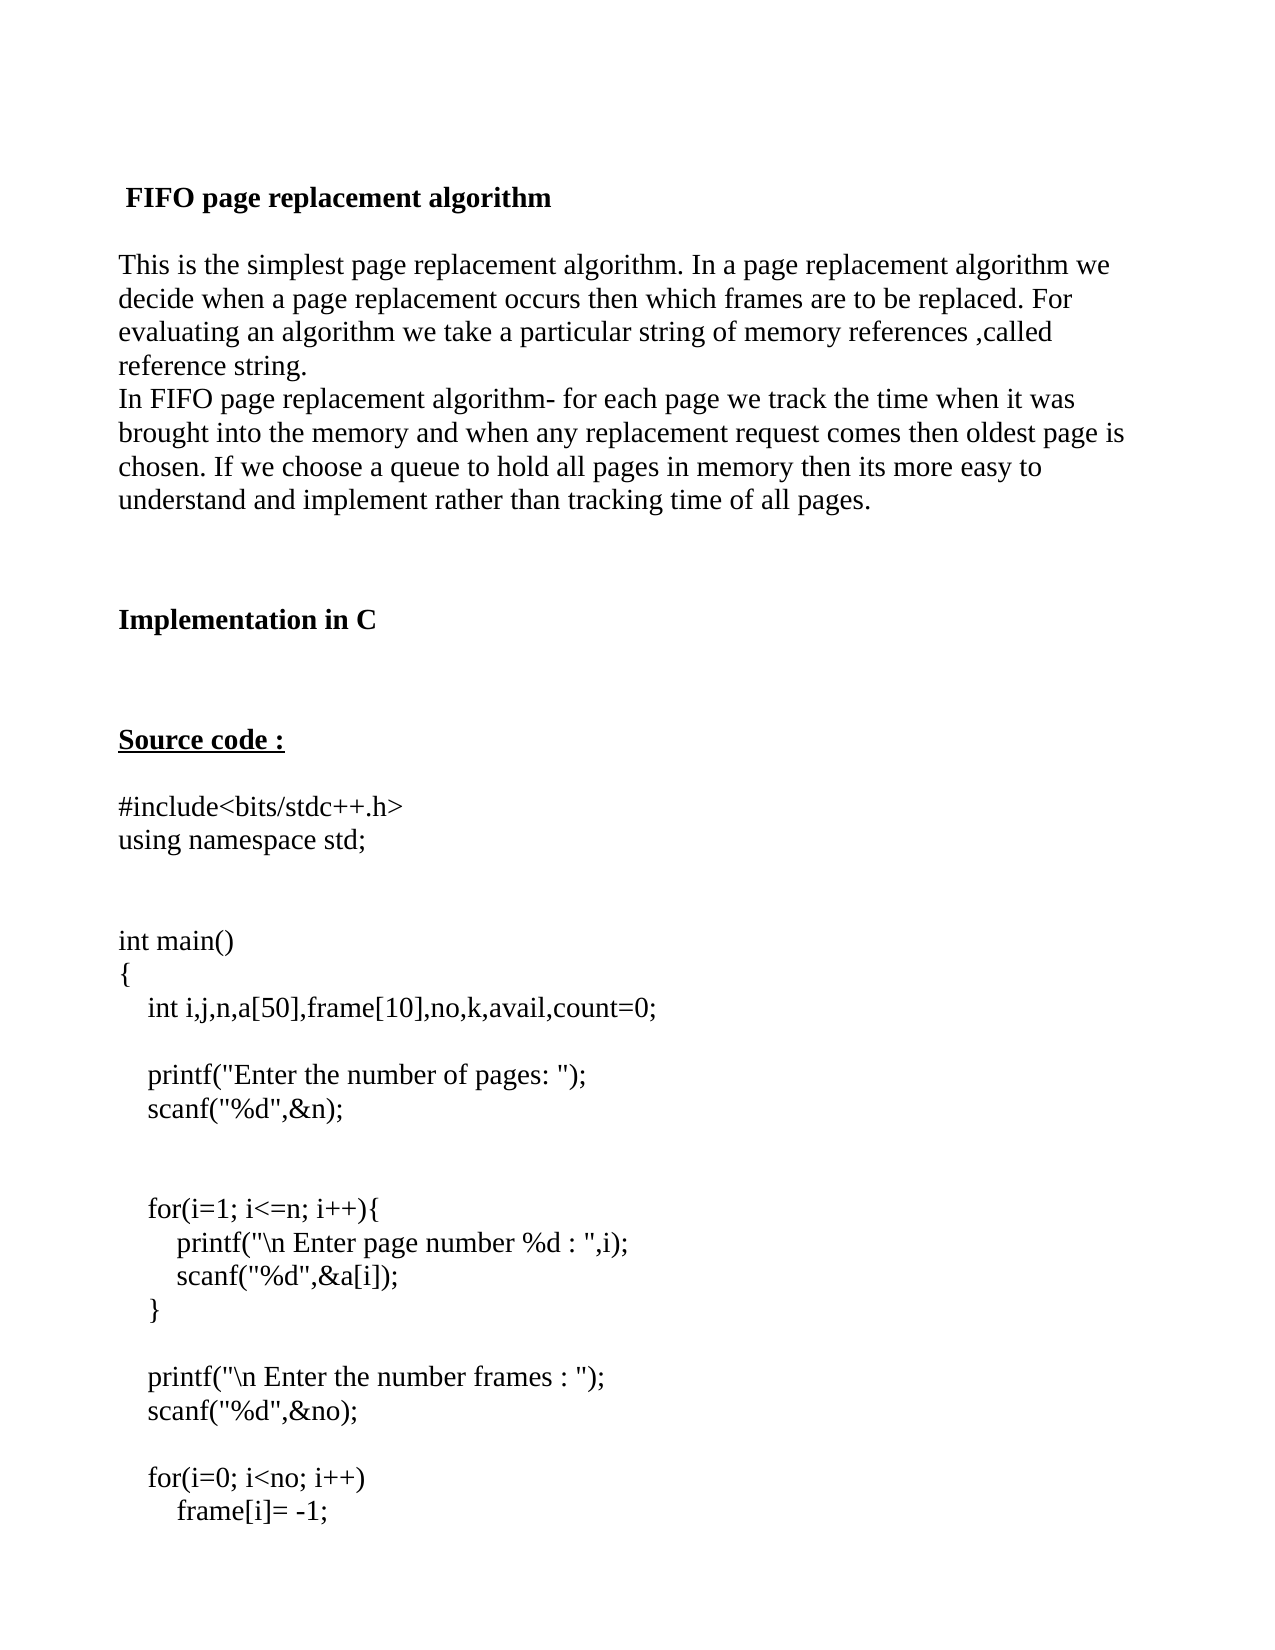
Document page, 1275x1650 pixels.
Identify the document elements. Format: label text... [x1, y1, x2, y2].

text { [118, 957, 1157, 990]
text printf("Enter the number of pages: "); [118, 1057, 1157, 1091]
text This is the simplest page replacement algorithm. In a page replacement algorithm we decide when a page replacement occurs then which frames are to be replaced. For evaluating an algorithm we take a particular string of memory references ,called reference string. [118, 247, 1157, 382]
text scanf("%d",&no); [118, 1393, 1157, 1426]
text Source code : [118, 722, 1157, 755]
text printf("\n Enter the number frames : "); [118, 1359, 1157, 1393]
text for(i=1; i<=n; i++){ [118, 1191, 1157, 1225]
text FIFO page replacement algorithm [118, 180, 1157, 214]
text In FIFO page replacement algorithm- for each page we track the time when it was brought into the memory and when any replacement request comes then oldest page is chosen. If we choose a queue to hold all pages in memory then its more easy to understand and implement rather than tracking time of all pages. [118, 382, 1157, 516]
text printf("\n Enter page number %d : ",i); [118, 1225, 1157, 1258]
text Implementation in C [118, 602, 1157, 636]
text frame[i]= -1; [118, 1493, 1157, 1527]
text scanf("%d",&a[i]); [118, 1258, 1157, 1292]
text using namespace std; [118, 822, 1157, 856]
text int i,j,n,a[50],frame[10],no,k,avail,count=0; [118, 990, 1157, 1024]
text for(i=0; i<no; i++) [118, 1460, 1157, 1493]
text int main() [118, 923, 1157, 957]
text } [118, 1292, 1157, 1326]
text #include<bits/stdc++.h> [118, 789, 1157, 822]
text scanf("%d",&n); [118, 1091, 1157, 1124]
